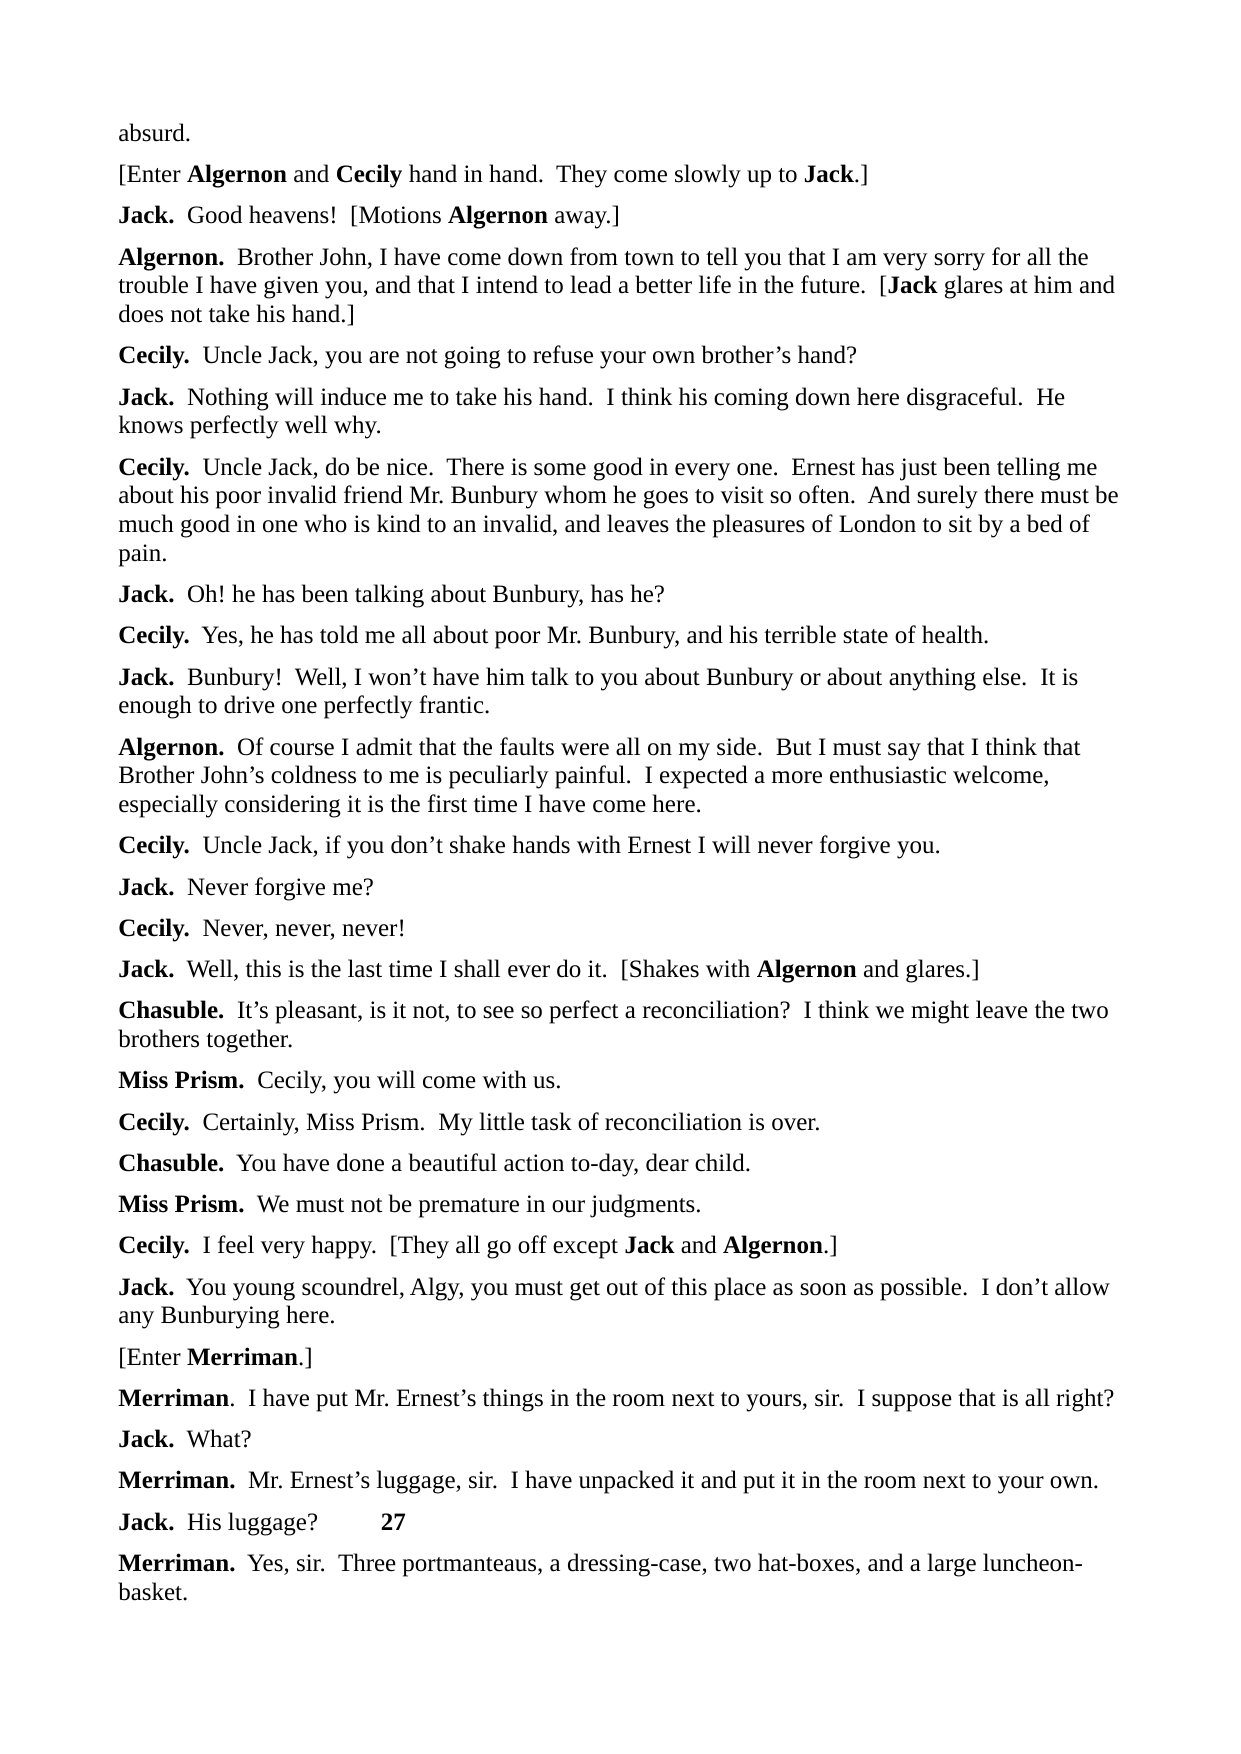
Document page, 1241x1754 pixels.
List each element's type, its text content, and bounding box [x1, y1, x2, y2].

text Cecily. Uncle Jack, if you don’t shake hands with Ernest I will never forgive you. [118, 831, 1122, 859]
text Jack. Nothing will induce me to take his hand. I think his coming down here disgraceful. He knows perfectly well why. [118, 382, 1122, 439]
text Algernon. Brother John, I have come down from town to tell you that I am very sorry for all the trouble I have given you, and that I intend to lead a better life in the future. [Jack glares at him and does not take his hand.] [118, 242, 1122, 328]
text Cecily. I feel very happy. [They all go off except Jack and Algernon.] [118, 1231, 1122, 1259]
text Jack. Well, this is the last time I shall ever do it. [Shakes with Algernon and glares.] [118, 954, 1122, 983]
text Cecily. Yes, he has told me all about poor Mr. Bunbury, and his terrible state of health. [118, 621, 1122, 649]
text Jack. His luggage? 27 [118, 1507, 1122, 1536]
text Cecily. Uncle Jack, do be nice. There is some good in every one. Ernest has just been telling me about his poor invalid friend Mr. Bunbury whom he goes to visit so often. And surely there must be much good in one who is kind to an invalid, and leaves the pleasures of London to sit by a bed of pain. [118, 452, 1122, 567]
text Merriman. Mr. Ernest’s luggage, sir. I have unpacked it and put it in the room next to your own. [118, 1466, 1122, 1494]
text Cecily. Uncle Jack, you are not going to refuse your own brother’s hand? [118, 341, 1122, 369]
text Chasuble. You have done a beautiful action to-day, dear child. [118, 1148, 1122, 1177]
text Jack. Good heavens! [Motions Algernon away.] [118, 201, 1122, 229]
text Algernon. Of course I admit that the faults were all on my side. But I must say that I think that Brother John’s coldness to me is peculiarly painful. I expected a more enthusiastic welcome, especially considering it is the first time I have come here. [118, 732, 1122, 818]
text [Enter Merriman.] [118, 1342, 1122, 1371]
text Jack. Never forgive me? [118, 872, 1122, 901]
text Chasuble. It’s pleasant, is it not, to see so perfect a reconciliation? I think we might leave the two brothers together. [118, 996, 1122, 1053]
text Merriman. Yes, sir. Three portmanteaus, a dressing-case, two hat-boxes, and a large luncheon-basket. [118, 1548, 1122, 1606]
text Jack. Bunbury! Well, I won’t have him talk to you about Bunbury or about anything else. It is enough to drive one perfectly frantic. [118, 662, 1122, 719]
text Miss Prism. Cecily, you will come with us. [118, 1066, 1122, 1094]
text Jack. What? [118, 1424, 1122, 1453]
text [Enter Algernon and Cecily hand in hand. They come slowly up to Jack.] [118, 159, 1122, 188]
text Cecily. Certainly, Miss Prism. My little task of reconciliation is over. [118, 1107, 1122, 1136]
text Jack. You young scoundrel, Algy, you must get out of this place as soon as possible. I don’t allow any Bunburying here. [118, 1272, 1122, 1329]
text Cecily. Never, never, never! [118, 913, 1122, 942]
text Merriman. I have put Mr. Ernest’s things in the room next to yours, sir. I suppose that is all right? [118, 1383, 1122, 1412]
text absurd. [118, 118, 1122, 147]
text Miss Prism. We must not be premature in our judgments. [118, 1189, 1122, 1218]
text Jack. Oh! he has been talking about Bunbury, has he? [118, 579, 1122, 608]
